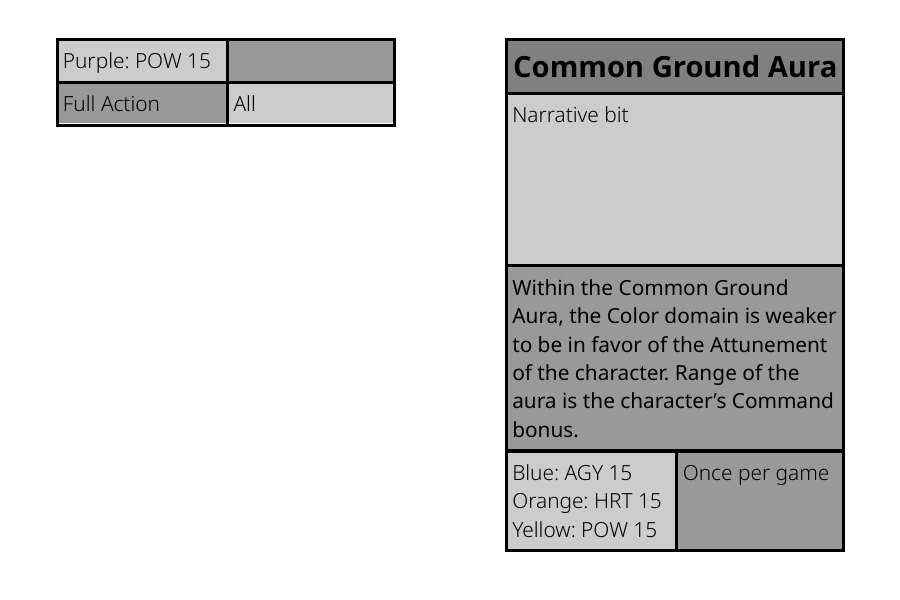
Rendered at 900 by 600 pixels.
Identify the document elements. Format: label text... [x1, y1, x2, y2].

table_cell Purple: POW 15 [59, 41, 226, 81]
table_header Common Ground Aura [508, 41, 842, 92]
table_cell Narrative bit [508, 95, 842, 264]
table_cell [229, 41, 393, 81]
table_cell Once per game [678, 453, 842, 549]
table_cell All [229, 84, 393, 123]
table_cell Blue: AGY 15 Orange: HRT 15 Yellow: POW 15 [508, 453, 675, 549]
table_cell Full Action [59, 84, 226, 123]
table_cell Within the Common Ground Aura, the Color domain is weaker to be in favor of the Attunement of the character. Range of the aura is the character’s Command bonus. [508, 267, 842, 449]
